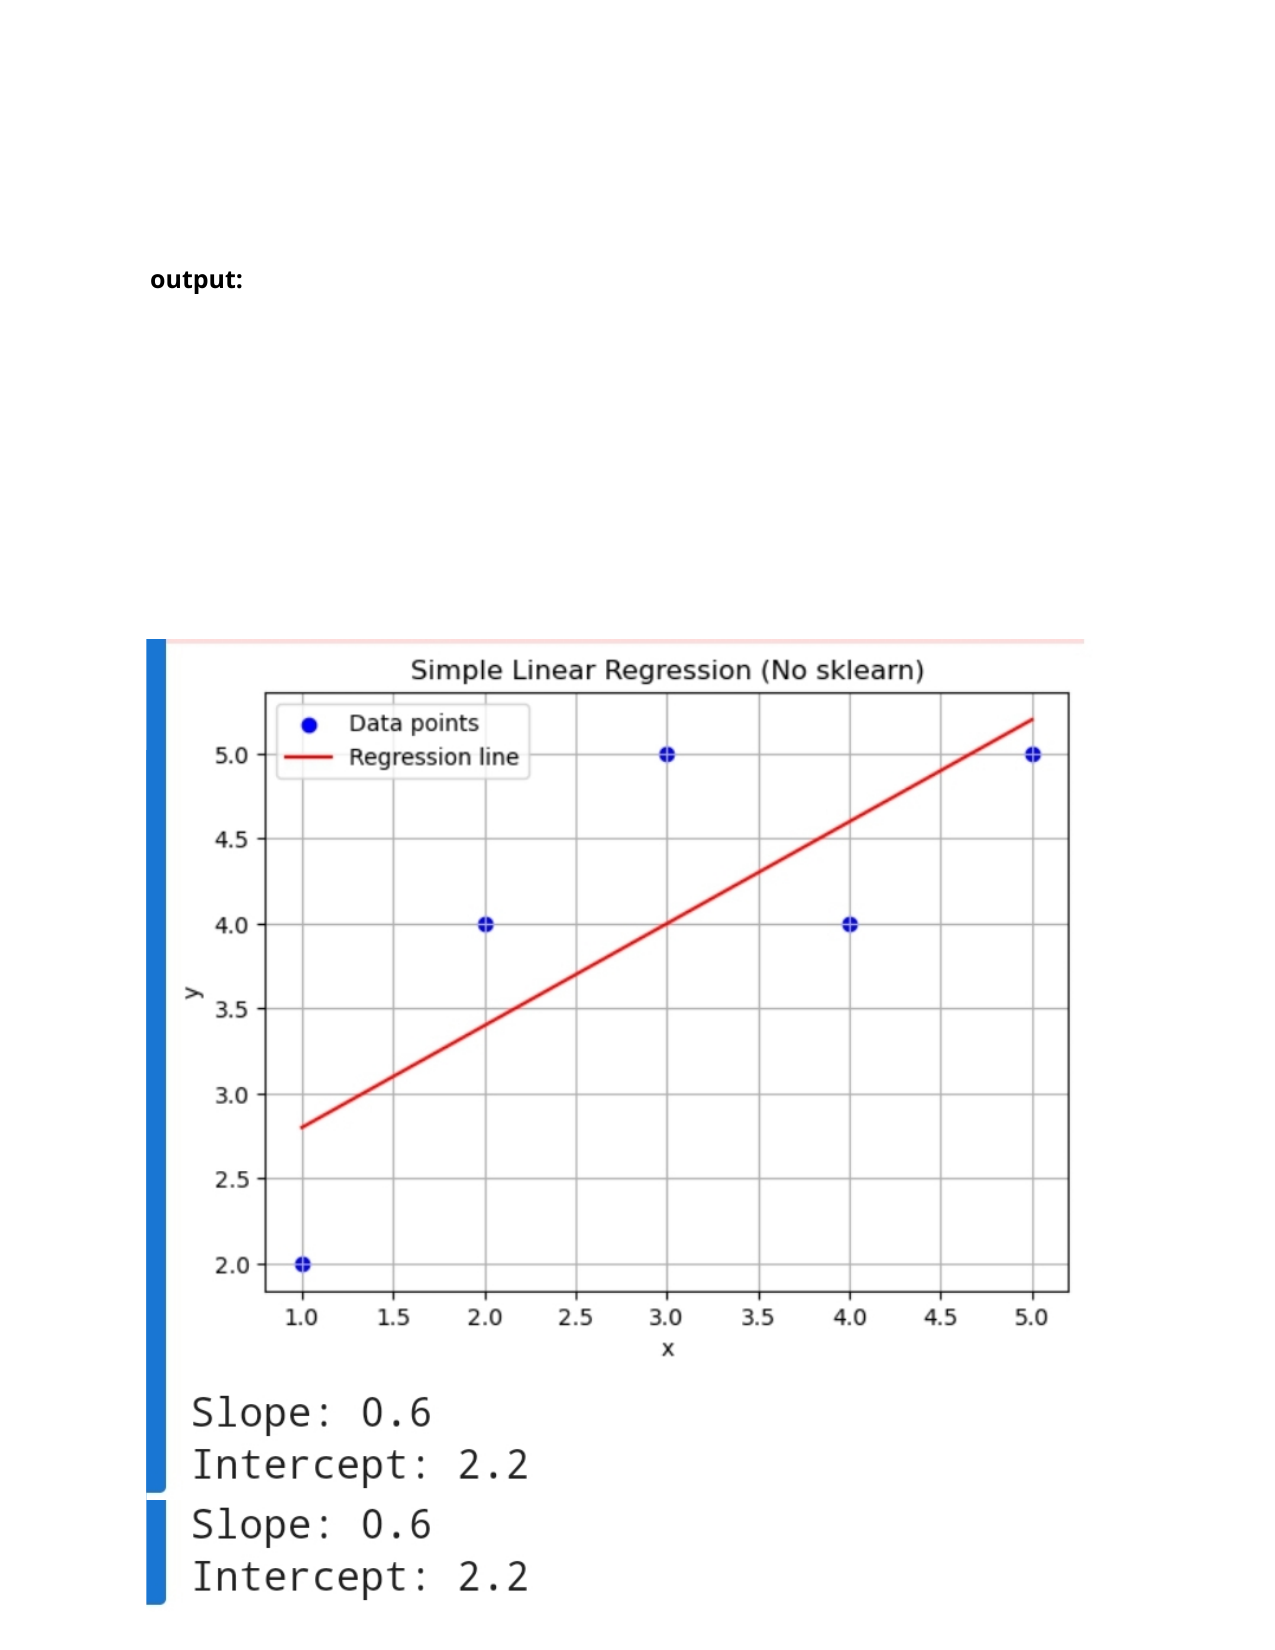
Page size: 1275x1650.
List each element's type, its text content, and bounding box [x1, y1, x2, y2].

text output: [150, 262, 1125, 296]
